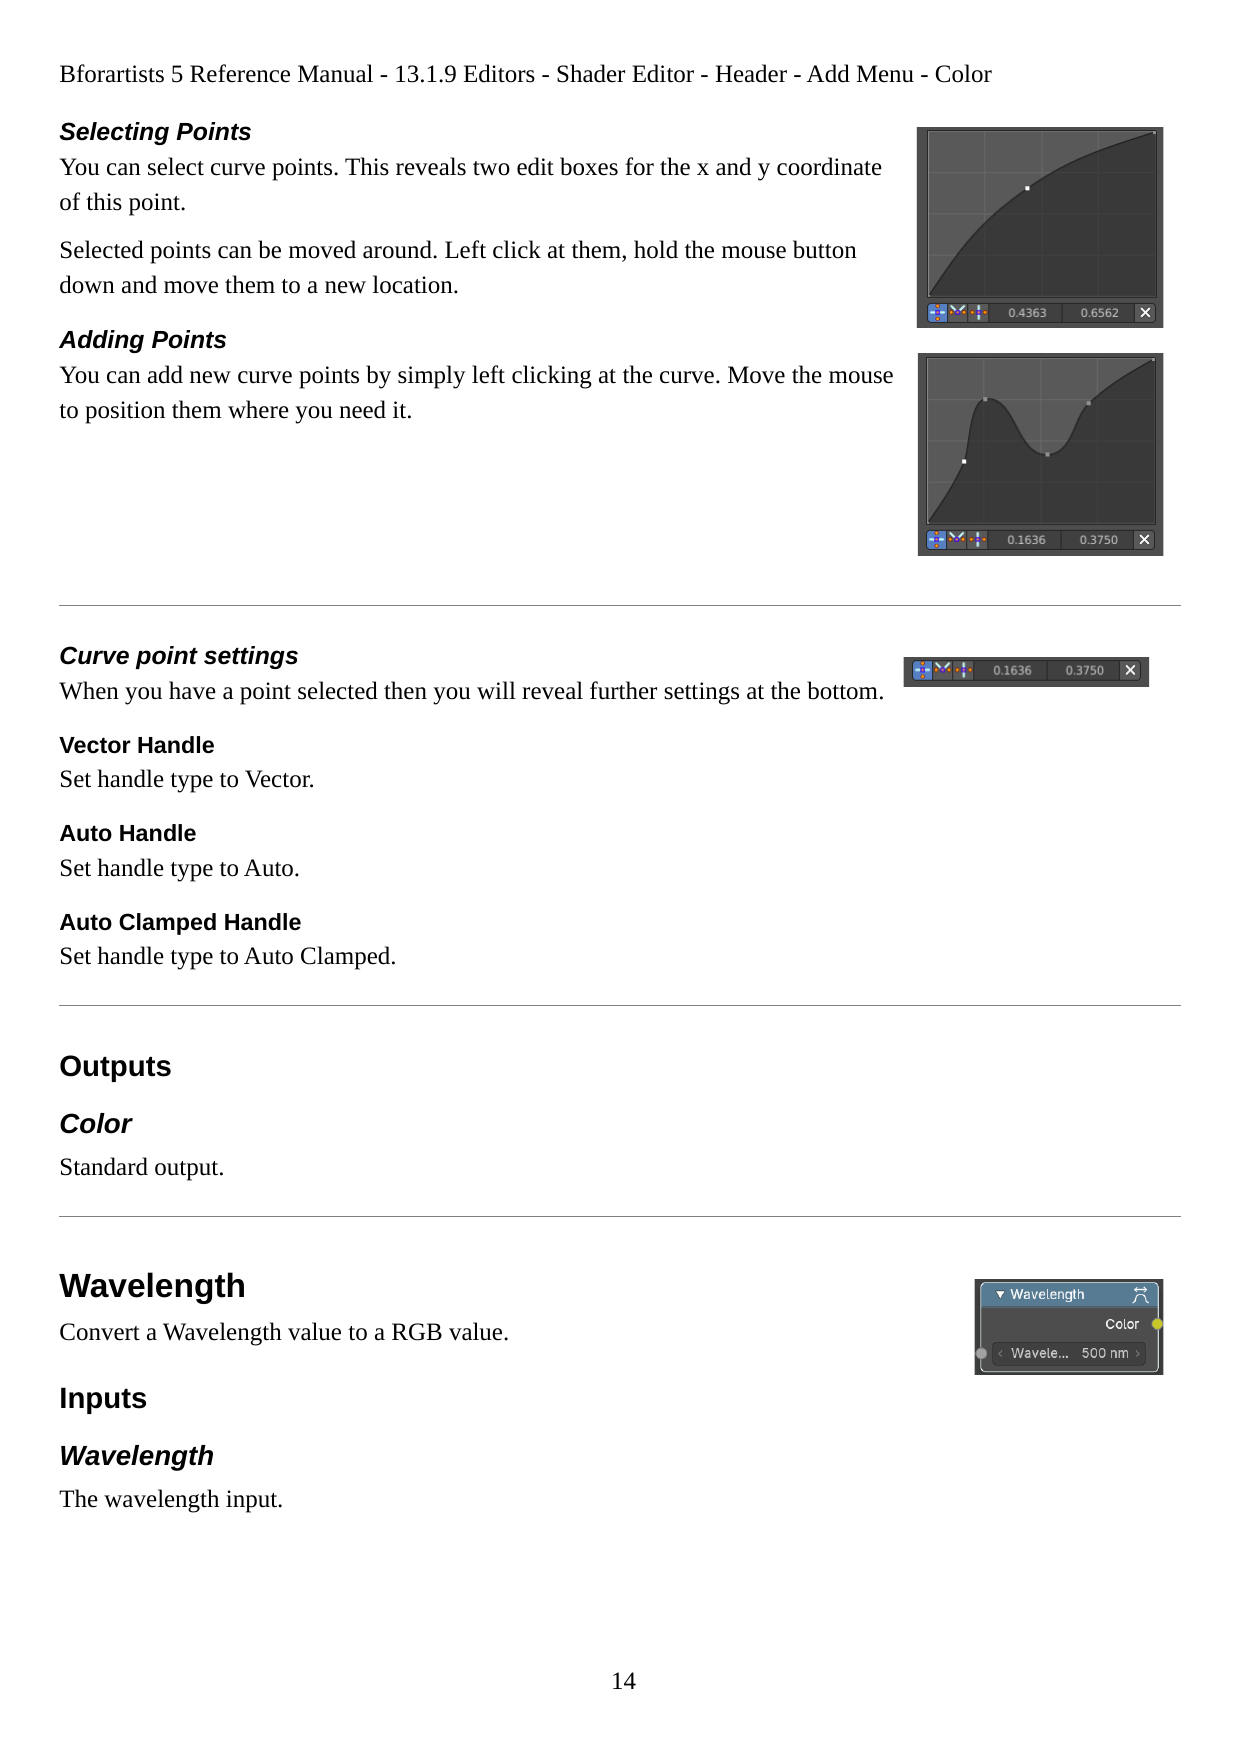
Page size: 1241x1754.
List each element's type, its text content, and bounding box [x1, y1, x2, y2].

subtitle Auto Clamped Handle [59, 908, 1181, 935]
picture [916, 127, 1164, 328]
text The wavelength input. [59, 1484, 1181, 1513]
subtitle Wavelength [59, 1266, 1181, 1305]
picture [917, 353, 1164, 556]
subtitle Color [59, 1108, 1181, 1139]
subtitle Auto Handle [59, 820, 1181, 847]
subtitle Curve point settings [59, 641, 1181, 670]
text Set handle type to Vector. [59, 764, 1181, 793]
text You can add new curve points by simply left clicking at the curve. Move the mouse to position them where you need it. [59, 360, 917, 423]
subtitle Vector Handle [59, 731, 1181, 758]
subtitle Inputs [59, 1381, 1181, 1415]
subtitle Adding Points [59, 325, 1181, 354]
subtitle Outputs [59, 1049, 1181, 1083]
subtitle Wavelength [59, 1440, 1181, 1472]
text Selected points can be moved around. Left click at them, hold the mouse button down and move them to a new location. [59, 236, 916, 299]
text Convert a Wavelength value to a RGB value. [59, 1317, 974, 1346]
subtitle Selecting Points [59, 117, 1181, 146]
picture [903, 657, 1150, 687]
text Set handle type to Auto. [59, 853, 1181, 882]
text When you have a point selected then you will reveal further settings at the bottom. [59, 676, 1181, 705]
text Standard output. [59, 1152, 1181, 1181]
picture [974, 1279, 1164, 1375]
text You can select curve points. This reveals two edit boxes for the x and y coordinate of this point. [59, 152, 916, 215]
text Set handle type to Auto Clamped. [59, 941, 1181, 970]
